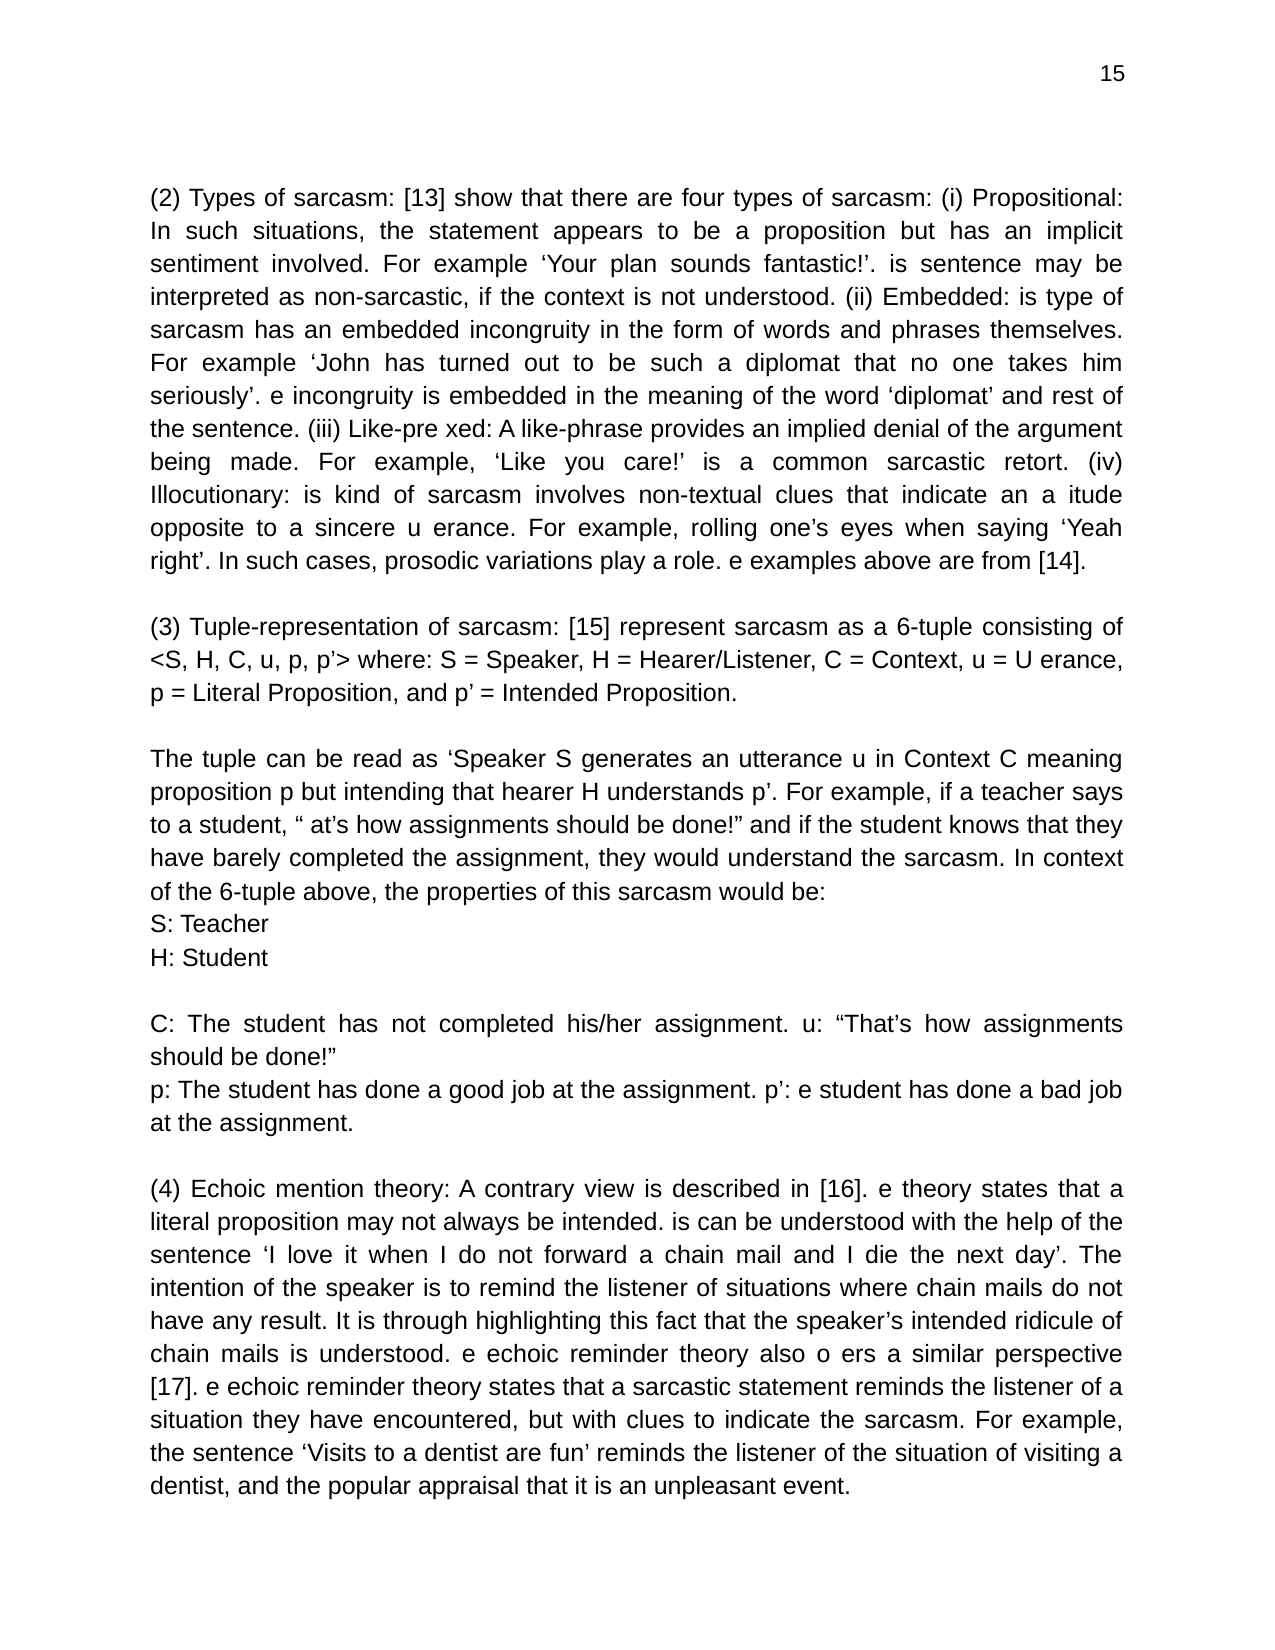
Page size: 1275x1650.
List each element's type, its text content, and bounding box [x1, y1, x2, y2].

text C: The student has not completed his/her assignment. u: “That’s how assignments should be done!” [150, 1008, 1125, 1070]
text (2) Types of sarcasm: [13] show that there are four types of sarcasm: (i) Propositional: In such situations, the statement appears to be a proposition but has an implicit sentiment involved. For example ‘Your plan sounds fantastic!’. is sentence may be interpreted as non-sarcastic, if the context is not understood. (ii) Embedded: is type of sarcasm has an embedded incongruity in the form of words and phrases themselves. For example ‘John has turned out to be such a diplomat that no one takes him seriously’. e incongruity is embedded in the meaning of the word ‘diplomat’ and rest of the sentence. (iii) Like-pre xed: A like-phrase provides an implied denial of the argument being made. For example, ‘Like you care!’ is a common sarcastic retort. (iv) Illocutionary: is kind of sarcasm involves non-textual clues that indicate an a itude opposite to a sincere u erance. For example, rolling one’s eyes when saying ‘Yeah right’. In such cases, prosodic variations play a role. e examples above are from [14]. [150, 183, 1125, 575]
text (4) Echoic mention theory: A contrary view is described in [16]. e theory states that a literal proposition may not always be intended. is can be understood with the help of the sentence ‘I love it when I do not forward a chain mail and I die the next day’. The intention of the speaker is to remind the listener of situations where chain mails do not have any result. It is through highlighting this fact that the speaker’s intended ridicule of chain mails is understood. e echoic reminder theory also o ers a similar perspective [17]. e echoic reminder theory states that a sarcastic statement reminds the listener of a situation they have encountered, but with clues to indicate the sarcasm. For example, the sentence ‘Visits to a dentist are fun’ reminds the listener of the situation of visiting a dentist, and the popular appraisal that it is an unpleasant event. [150, 1174, 1125, 1499]
text The tuple can be read as ‘Speaker S generates an utterance u in Context C meaning proposition p but intending that hearer H understands p’. For example, if a teacher says to a student, “ at’s how assignments should be done!” and if the student knows that they have barely completed the assignment, they would understand the sarcasm. In context of the 6-tuple above, the properties of this sarcasm would be: [150, 744, 1125, 905]
text S: Teacher [150, 909, 1125, 938]
text p: The student has done a good job at the assignment. p’: e student has done a bad job at the assignment. [150, 1074, 1125, 1136]
text H: Student [150, 942, 1125, 971]
text (3) Tuple-representation of sarcasm: [15] represent sarcasm as a 6-tuple consisting of <S, H, C, u, p, p’> where: S = Speaker, H = Hearer/Listener, C = Context, u = U erance, p = Literal Proposition, and p’ = Intended Proposition. [150, 612, 1125, 707]
